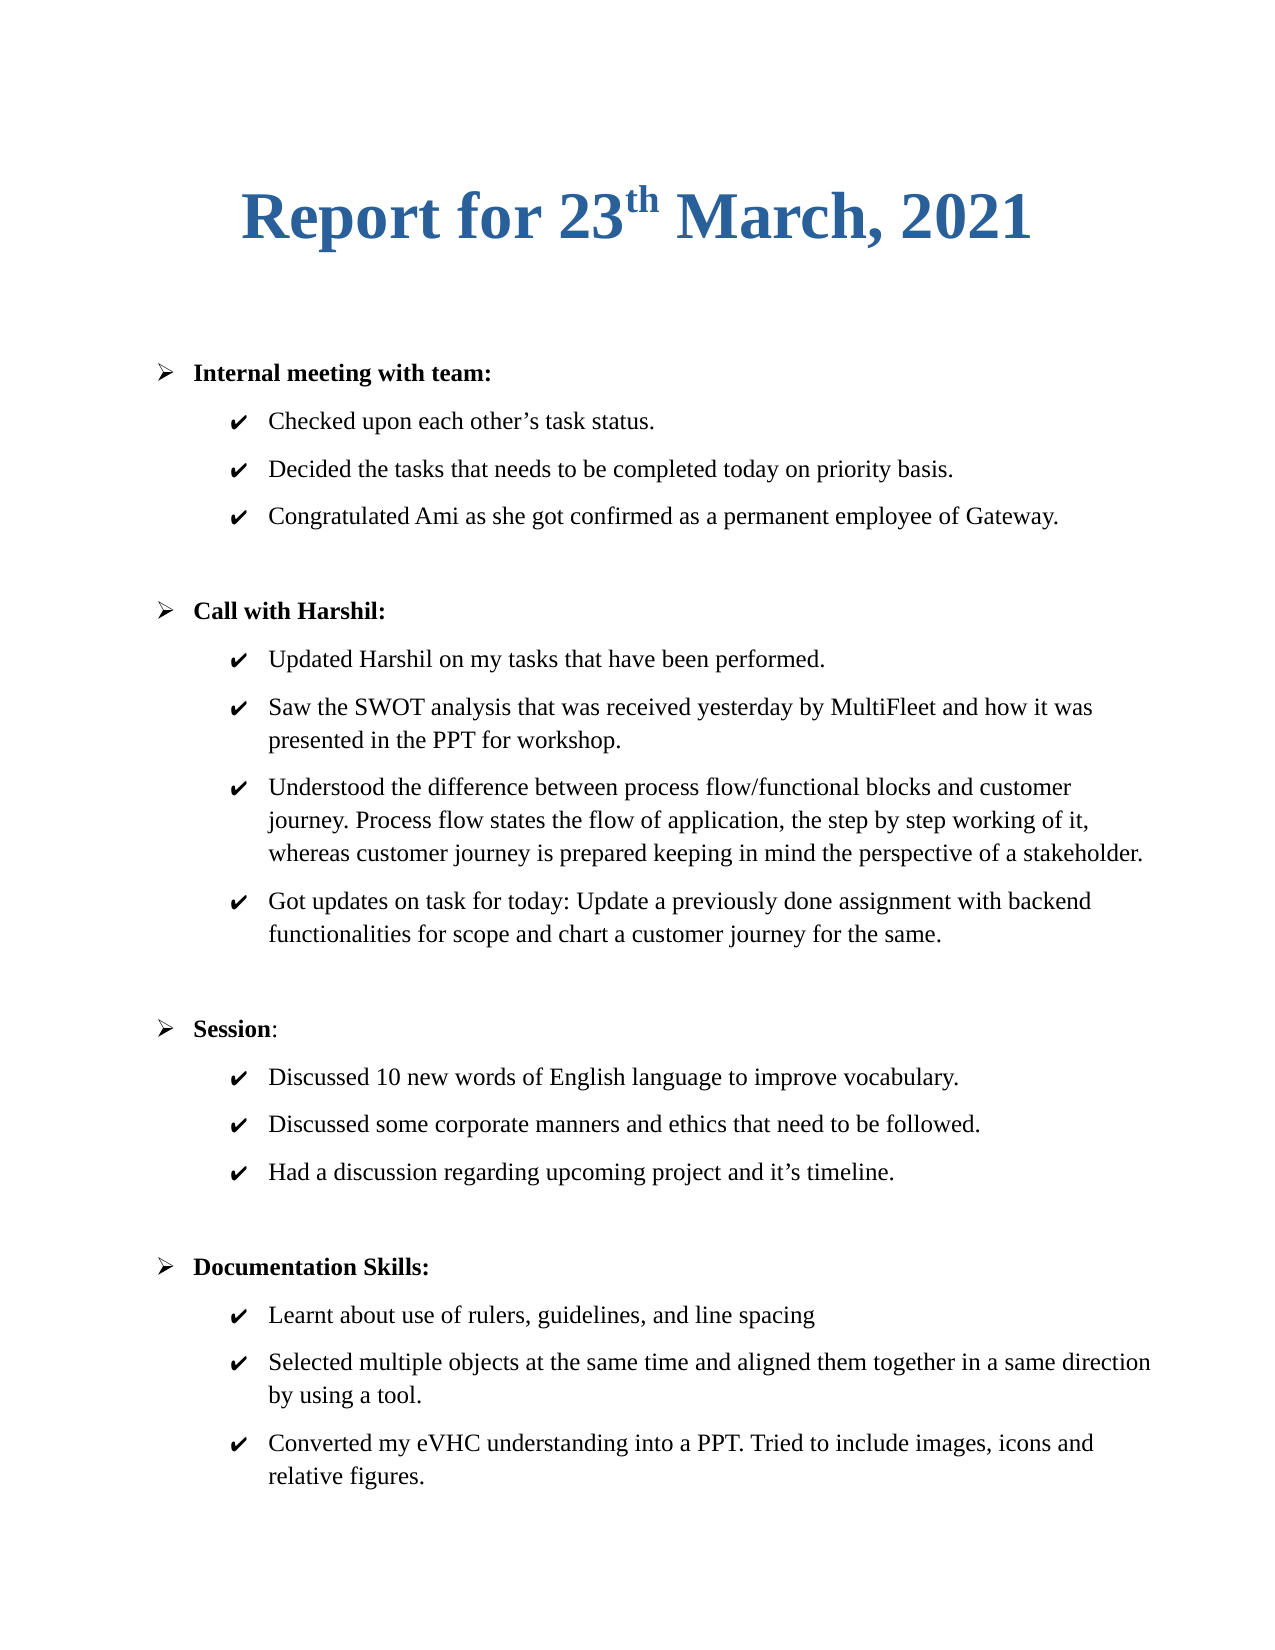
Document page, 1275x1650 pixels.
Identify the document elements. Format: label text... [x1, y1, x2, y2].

list Got updates on task for today: Update a previously done assignment with backend functionalities for scope and chart a customer journey for the same. [231, 886, 1157, 948]
list Discussed some corporate manners and ethics that need to be followed. [231, 1109, 1157, 1138]
list Documentation Skills: [156, 1252, 1157, 1281]
list Saw the SWOT analysis that was received yesterday by MultiFleet and how it was presented in the PPT for workshop. [231, 692, 1157, 753]
list Updated Harshil on my tasks that have been performed. [231, 644, 1157, 673]
list Selected multiple objects at the same time and aligned them together in a same direction by using a tool. [231, 1347, 1157, 1409]
list Session: [156, 1014, 1157, 1043]
list Decided the tasks that needs to be completed today on priority basis. [231, 454, 1157, 482]
list Congratulated Ami as she got confirmed as a permanent employee of Gateway. [231, 501, 1157, 530]
list Discussed 10 new words of English language to improve vocabulary. [231, 1062, 1157, 1091]
list Understood the difference between process flow/functional blocks and customer journey. Process flow states the flow of application, the step by step working of it, whereas customer journey is prepared keeping in mind the perspective of a stakeholder. [231, 772, 1157, 867]
list Checked upon each other’s task status. [231, 406, 1157, 435]
list Converted my eVHC understanding into a PPT. Tried to include images, icons and relative figures. [231, 1428, 1157, 1490]
list Call with Harshil: [156, 596, 1157, 625]
list Learnt about use of rulers, guidelines, and line spacing [231, 1300, 1157, 1328]
list Had a discussion regarding upcoming project and it’s timeline. [231, 1157, 1157, 1186]
text Report for 23th March, 2021 [118, 176, 1157, 253]
list Internal meeting with team: [156, 358, 1157, 387]
